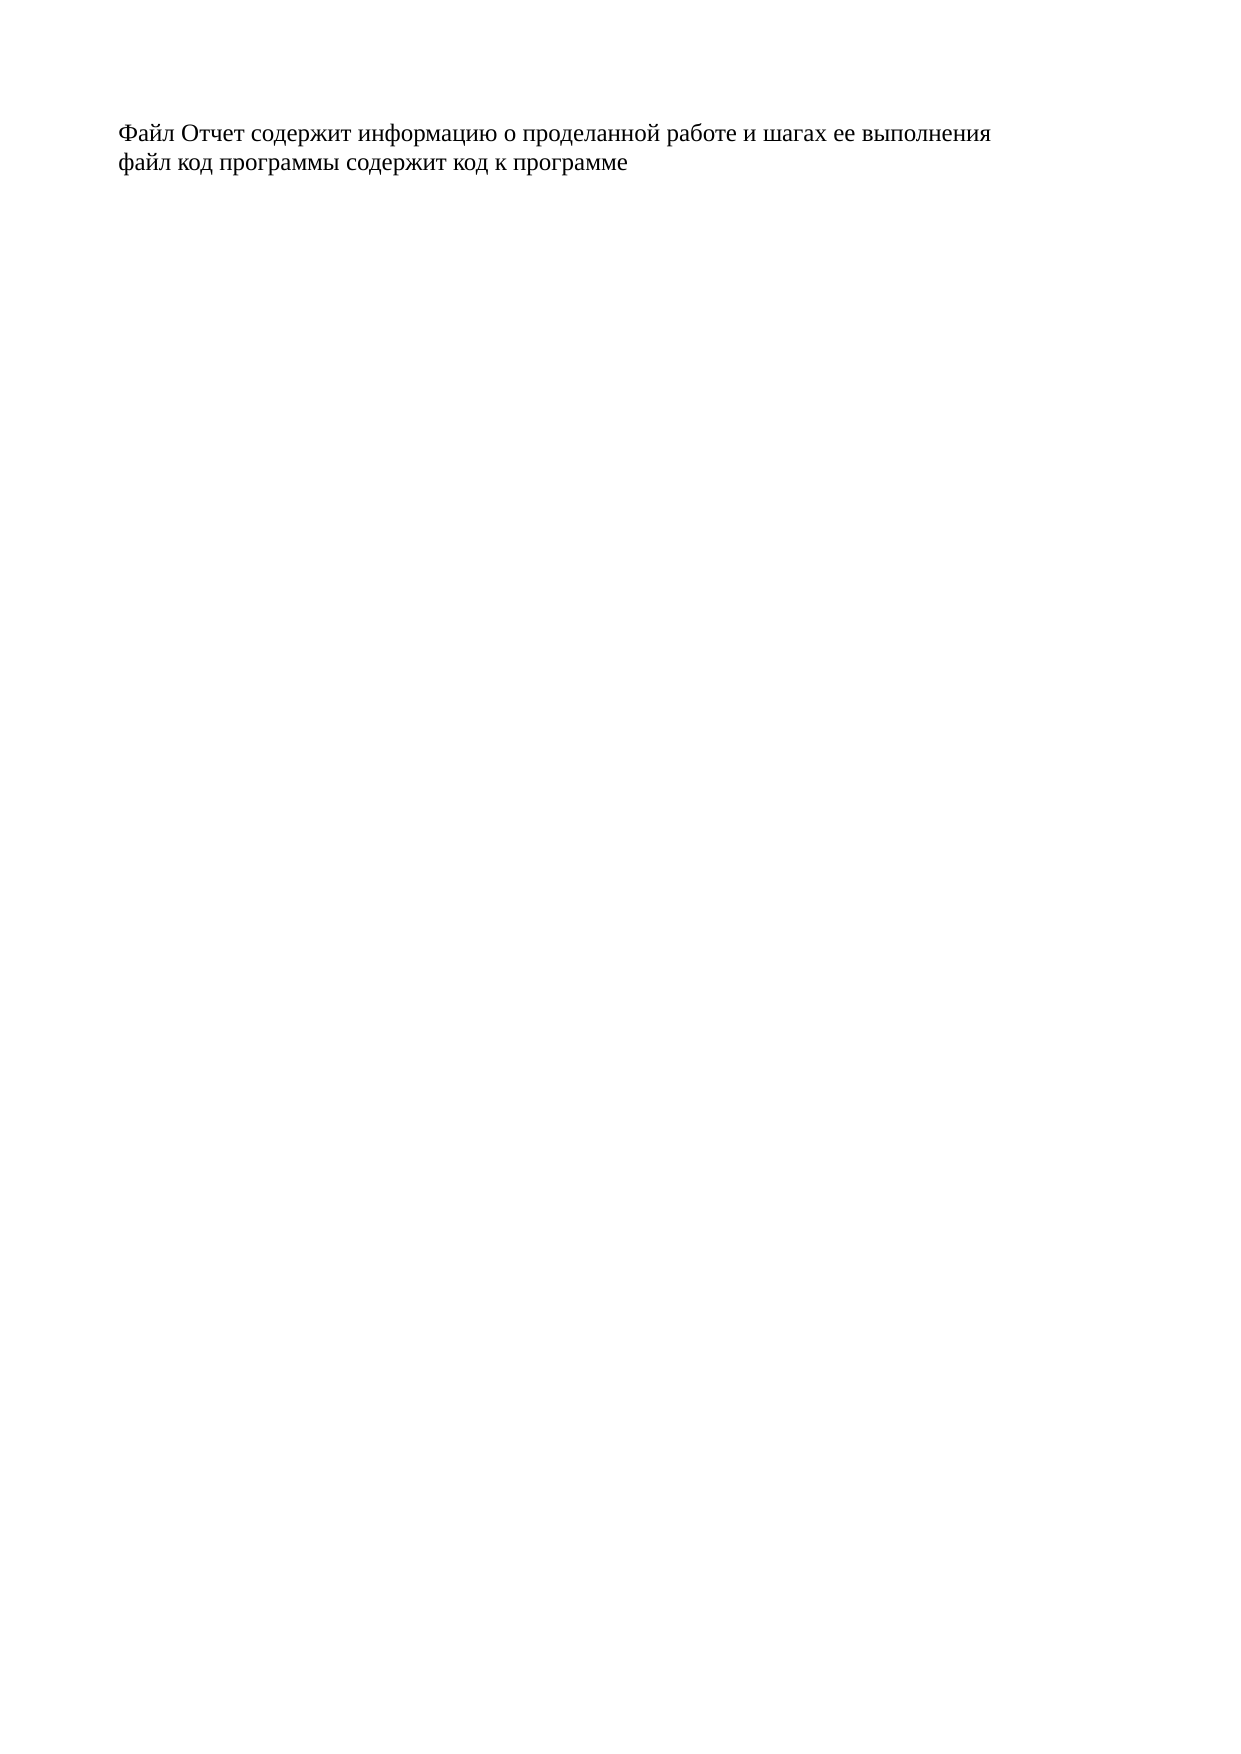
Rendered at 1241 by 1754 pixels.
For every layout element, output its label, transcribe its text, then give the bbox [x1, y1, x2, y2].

text Файл Отчет содержит информацию о проделанной работе и шагах ее выполнения [118, 118, 1122, 147]
text файл код программы содержит код к программе [118, 147, 1122, 176]
